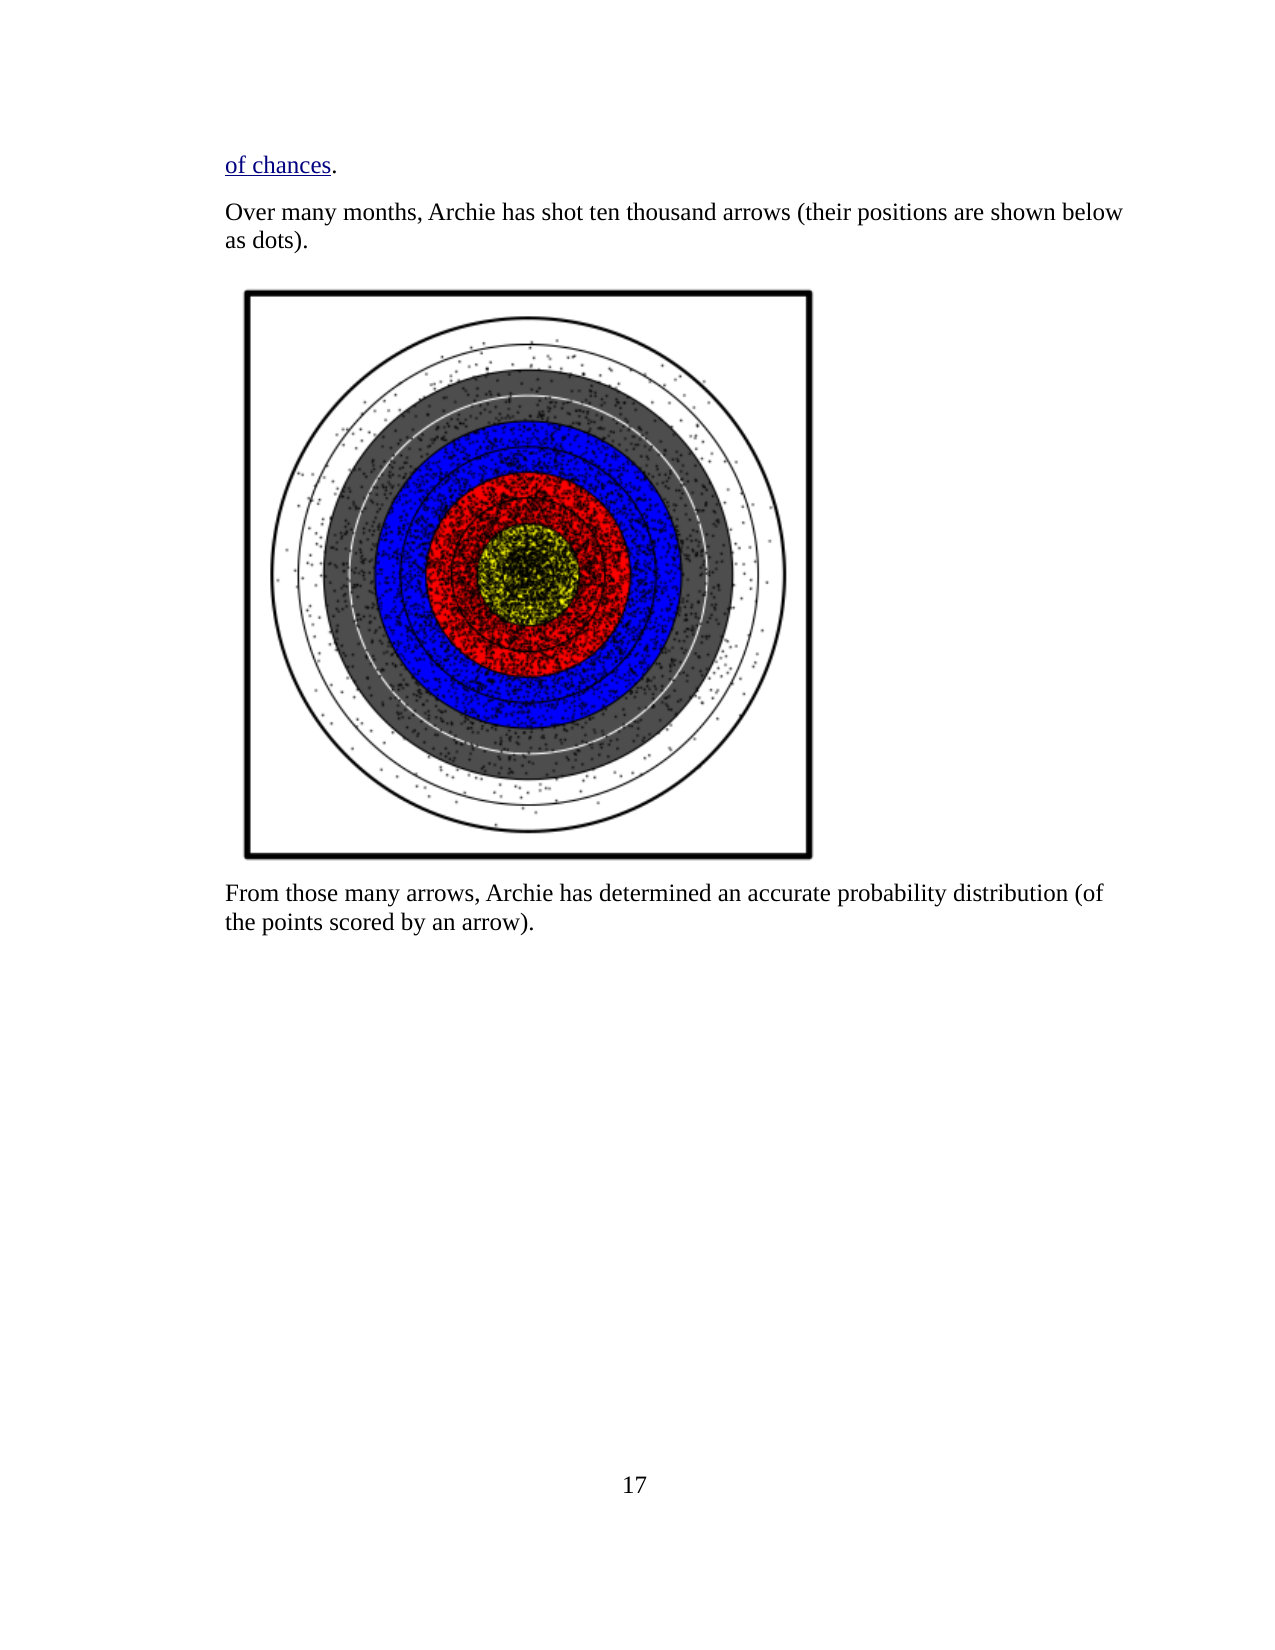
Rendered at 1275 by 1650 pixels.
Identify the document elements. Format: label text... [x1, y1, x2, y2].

list Over many months, Archie has shot ten thousand arrows (their positions are shown below as dots). [187, 197, 1125, 254]
picture [225, 272, 832, 879]
list of chances. [187, 150, 1125, 179]
list From those many arrows, Archie has determined an accurate probability distribution (of the points scored by an arrow). [187, 272, 1125, 936]
